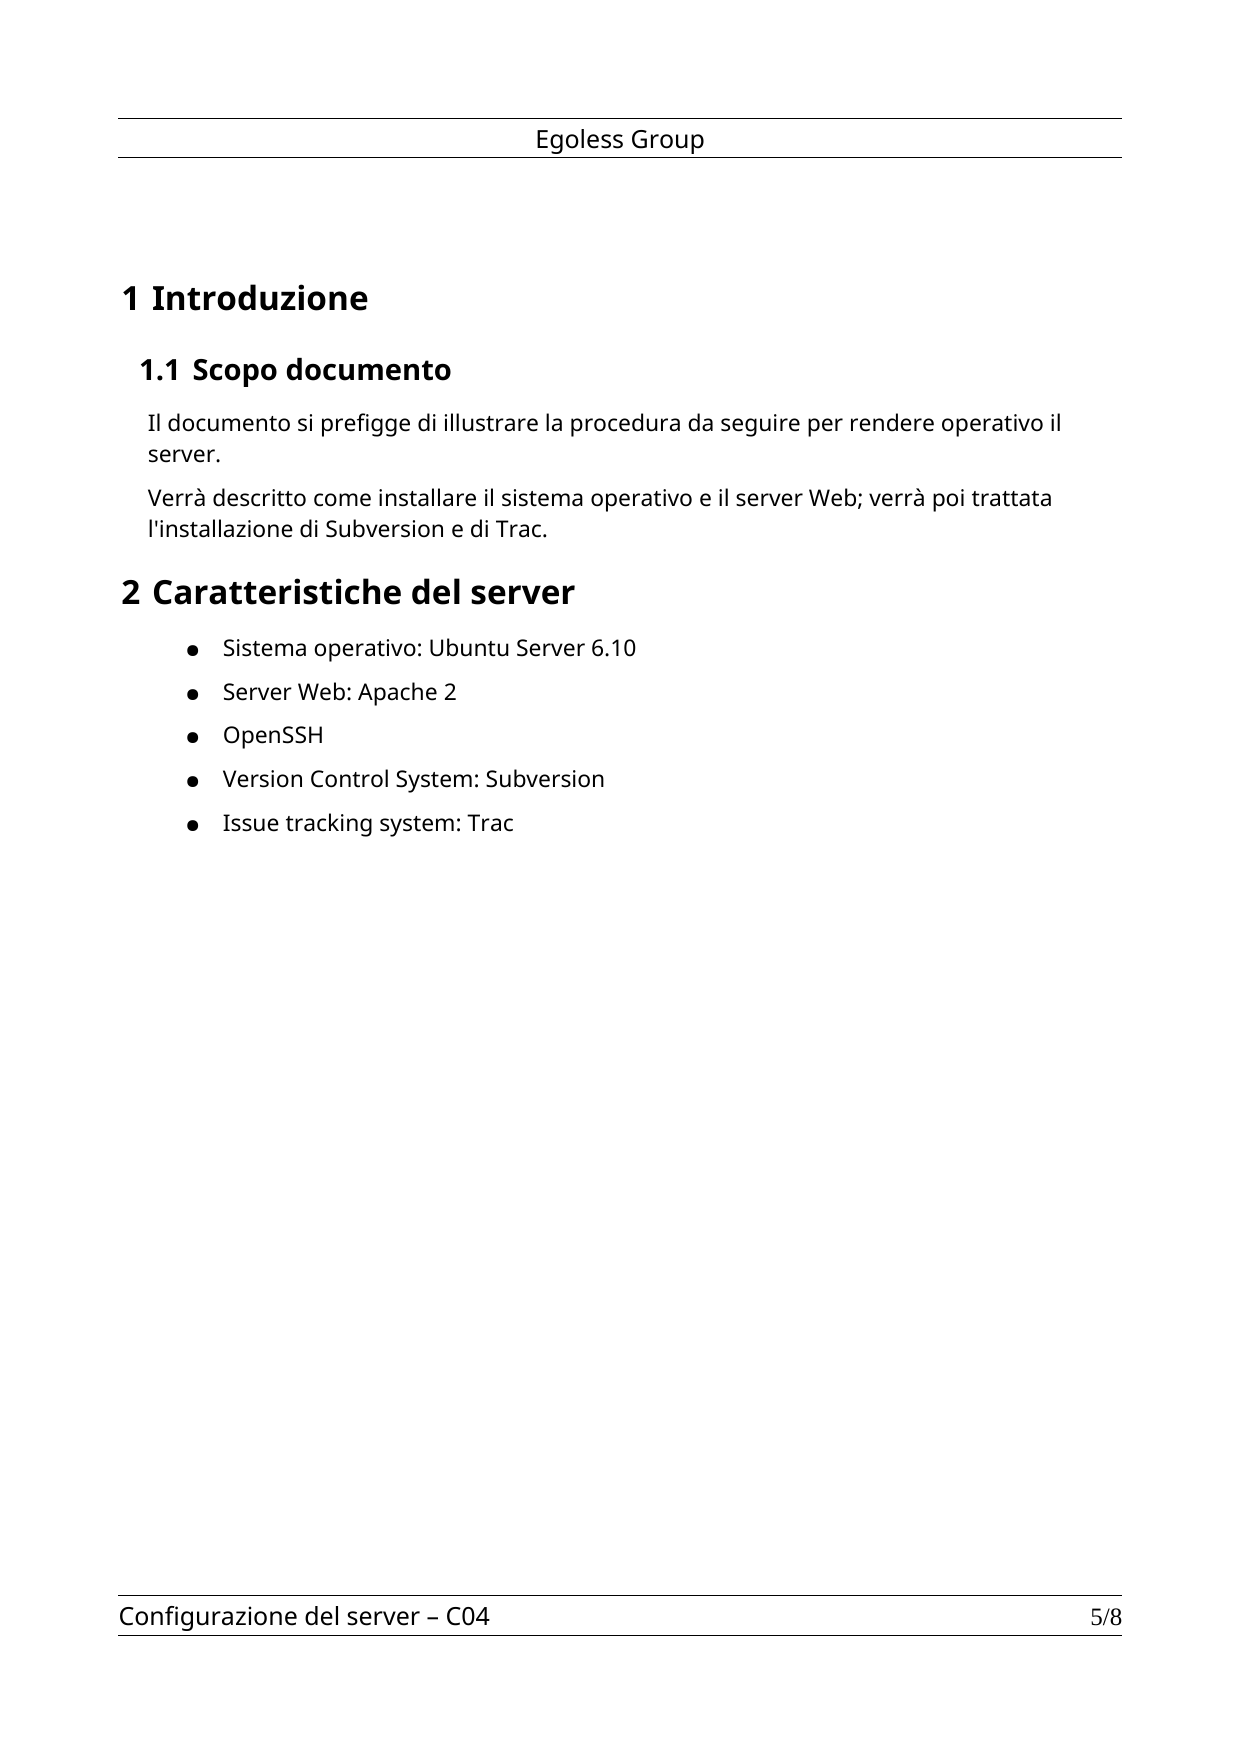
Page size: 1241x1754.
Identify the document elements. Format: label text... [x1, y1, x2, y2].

subtitle Introduzione [121, 274, 1122, 320]
list Issue tracking system: Trac [185, 807, 1122, 838]
list Version Control System: Subversion [185, 763, 1122, 794]
list Sistema operativo: Ubuntu Server 6.10 [185, 632, 1122, 663]
text Il documento si prefigge di illustrare la procedura da seguire per rendere operativo il server. [148, 407, 1122, 469]
list OpenSSH [185, 719, 1122, 751]
list Server Web: Apache 2 [185, 676, 1122, 707]
text Verrà descritto come installare il sistema operativo e il server Web; verrà poi trattata l'installazione di Subversion e di Trac. [148, 482, 1122, 544]
subtitle Scopo documento [139, 349, 1122, 389]
subtitle Caratteristiche del server [121, 569, 1122, 614]
